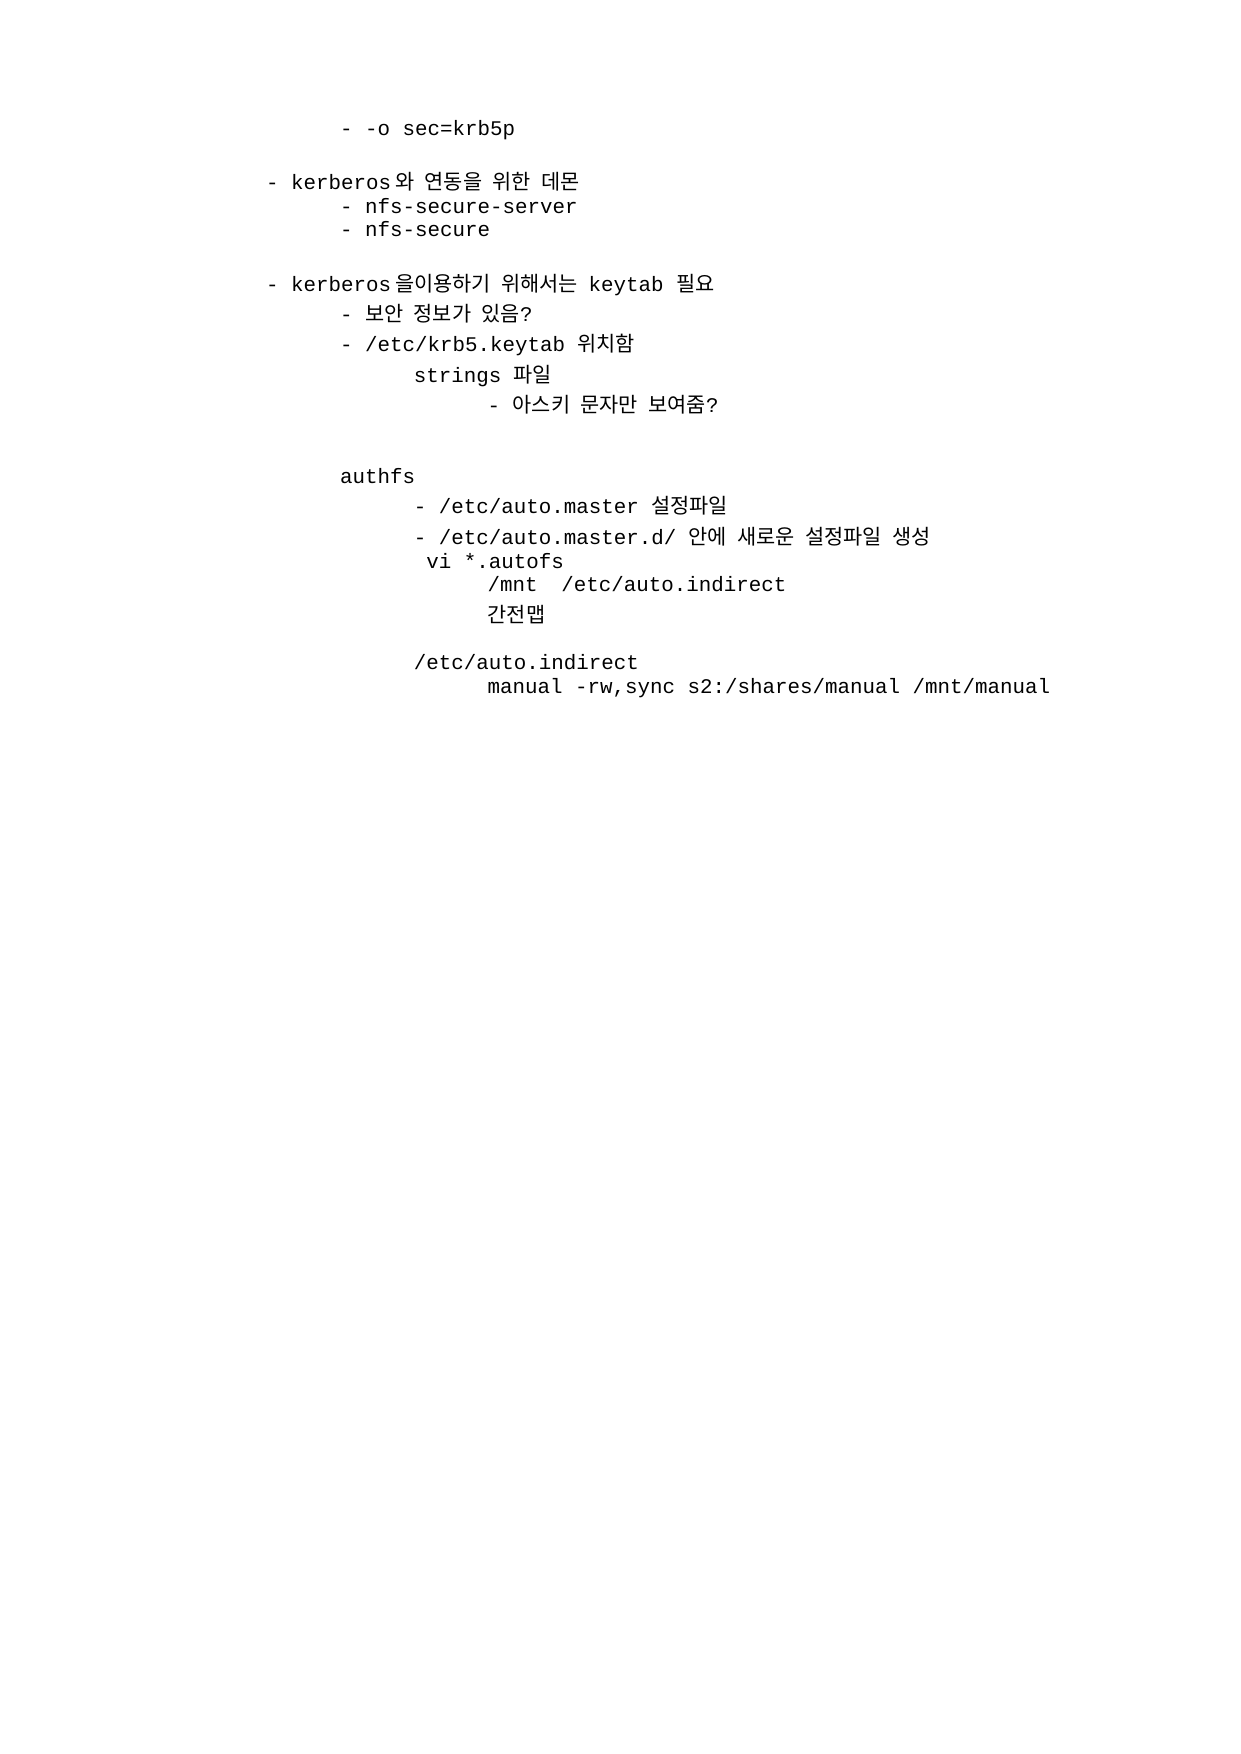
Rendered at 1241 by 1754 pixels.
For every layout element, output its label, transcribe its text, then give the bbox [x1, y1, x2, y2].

text - 아스키 문자만 보여줌? [118, 388, 1122, 419]
text - kerberos을이용하기 위해서는 keytab 필요 [118, 267, 1122, 297]
text /etc/auto.indirect [118, 652, 1122, 676]
text - /etc/auto.master 설정파일 [118, 490, 1122, 520]
text - /etc/krb5.keytab 위치함 [118, 328, 1122, 358]
text - kerberos와 연동을 위한 데몬 [118, 165, 1122, 196]
text - -o sec=krb5p [118, 118, 1122, 142]
text strings 파일 [118, 358, 1122, 388]
text - nfs-secure [118, 219, 1122, 243]
text vi *.autofs [118, 551, 1122, 574]
text 간전맵 [118, 598, 1122, 628]
text manual -rw,sync s2:/shares/manual /mnt/manual [118, 676, 1122, 699]
text /mnt /etc/auto.indirect [118, 574, 1122, 598]
text - 보안 정보가 있음? [118, 297, 1122, 328]
text - nfs-secure-server [118, 196, 1122, 219]
text - /etc/auto.master.d/ 안에 새로운 설정파일 생성 [118, 520, 1122, 551]
text authfs [118, 466, 1122, 490]
